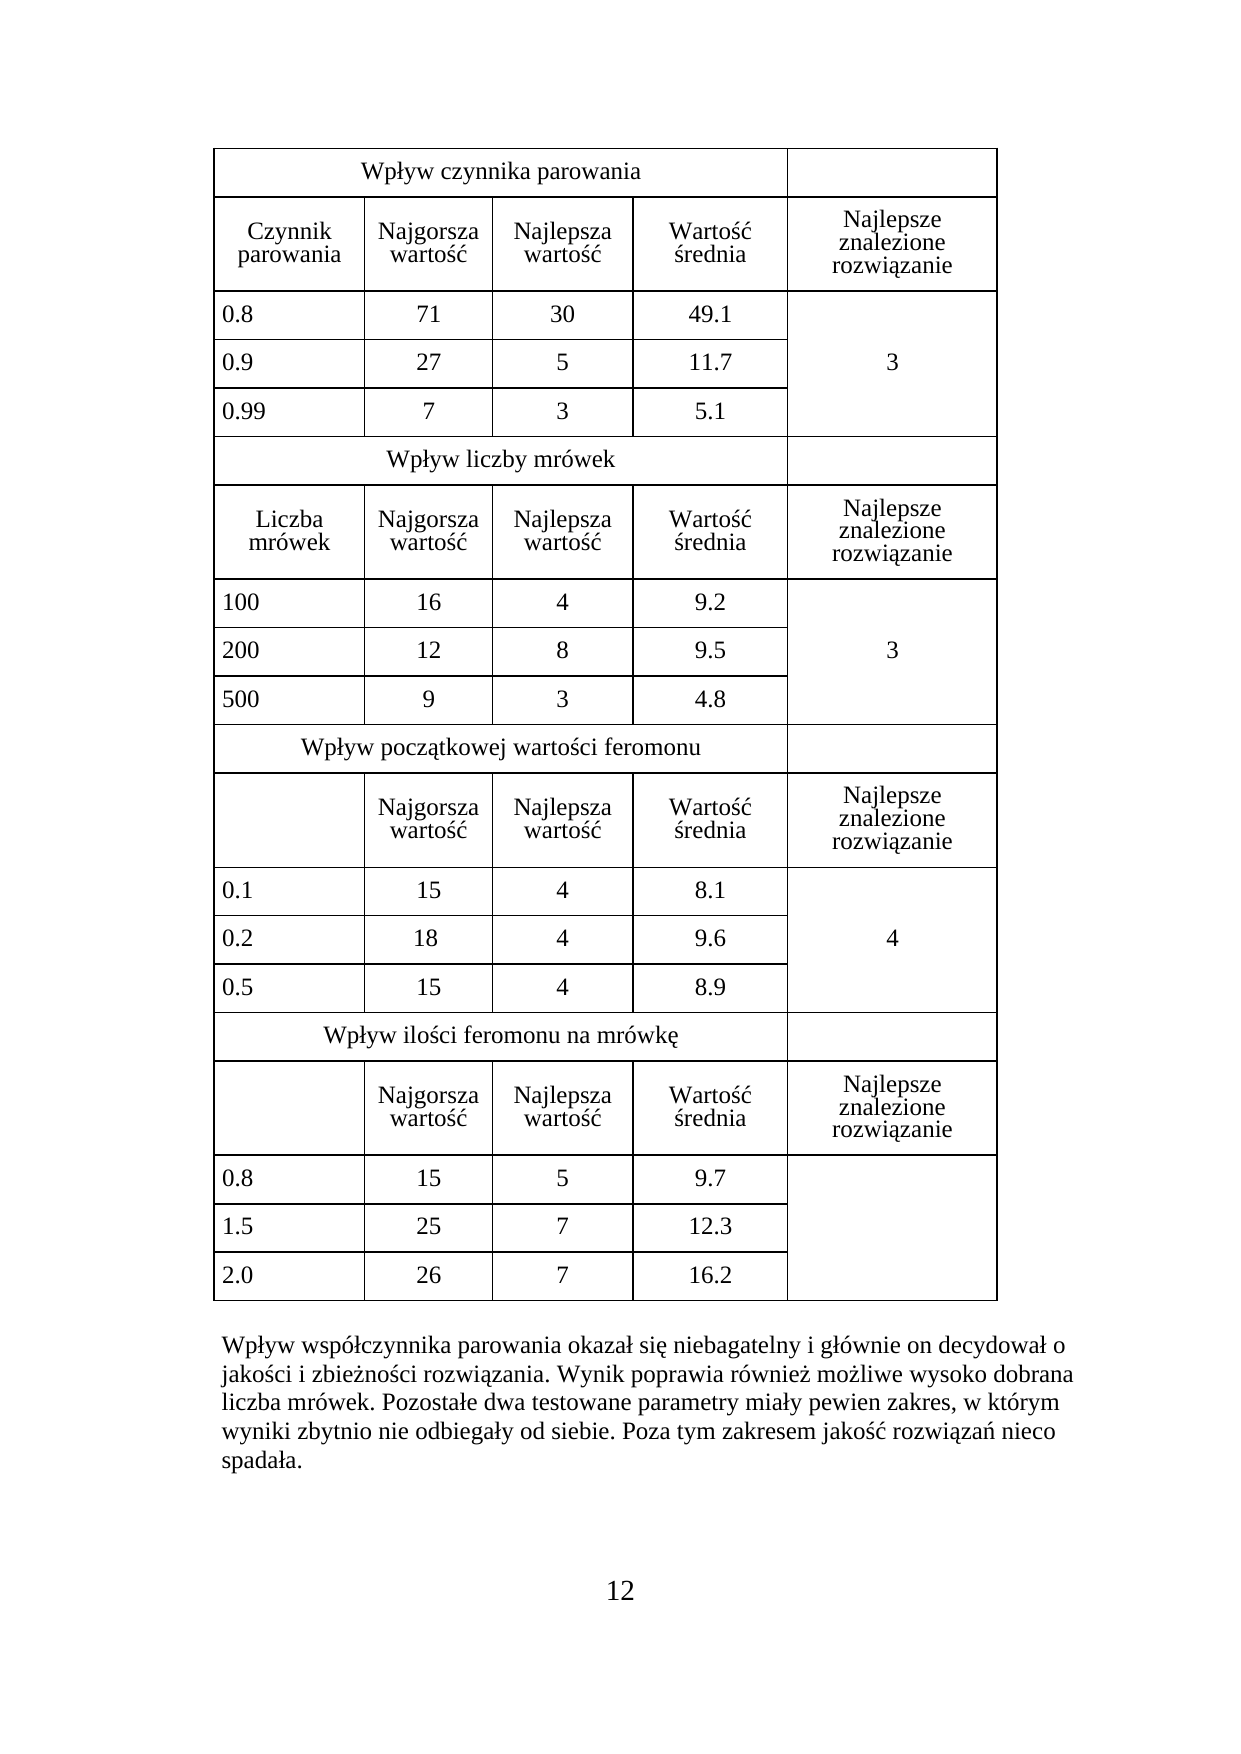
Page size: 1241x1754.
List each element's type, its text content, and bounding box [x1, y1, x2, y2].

table_cell Najgorsza wartość [365, 198, 492, 290]
table_cell 0.2 [215, 916, 364, 963]
table_cell [215, 1062, 364, 1154]
table_cell 9.2 [634, 580, 787, 627]
table_cell Wartość średnia [634, 774, 787, 866]
table_cell 500 [215, 677, 364, 724]
table_cell 9.6 [634, 916, 787, 963]
table_cell 0.1 [215, 868, 364, 915]
table_cell 15 [365, 868, 492, 915]
table_cell Najlepsza wartość [493, 774, 632, 866]
table_cell 16.2 [634, 1253, 787, 1300]
table_cell 15 [365, 965, 492, 1012]
table_cell 0.9 [215, 340, 364, 387]
table_cell Wartość średnia [634, 198, 787, 290]
table_cell Wpływ ilości feromonu na mrówkę [215, 1013, 787, 1060]
table_cell 3 [788, 580, 996, 724]
table_cell 4 [493, 916, 632, 963]
table_cell 8.1 [634, 868, 787, 915]
table_cell 49.1 [634, 292, 787, 339]
text Wpływ współczynnika parowania okazał się niebagatelny i głównie on decydował o jakości i zbieżności rozwiązania. Wynik poprawia również możliwe wysoko dobrana liczba mrówek. Pozostałe dwa testowane parametry miały pewien zakres, w którym wyniki zbytnio nie odbiegały od siebie. Poza tym zakresem jakość rozwiązań nieco spadała. [148, 1330, 1093, 1474]
table_cell 7 [493, 1205, 632, 1251]
table_cell Wartość średnia [634, 486, 787, 578]
table_cell 5.1 [634, 389, 787, 436]
table_cell Wpływ początkowej wartości feromonu [215, 725, 787, 772]
table_cell Wpływ liczby mrówek [215, 437, 787, 484]
table_cell Najlepsza wartość [493, 1062, 632, 1154]
table_cell [215, 774, 364, 866]
table_cell 3 [493, 677, 632, 724]
table_cell 100 [215, 580, 364, 627]
table_cell 5 [493, 340, 632, 387]
table_cell Najgorsza wartość [365, 1062, 492, 1154]
table_cell 3 [788, 292, 996, 436]
table_cell 2.0 [215, 1253, 364, 1300]
table_cell 9.7 [634, 1156, 787, 1203]
table_cell Najlepsze znalezione rozwiązanie [788, 486, 996, 578]
table_cell [788, 1156, 996, 1300]
table_cell 11.7 [634, 340, 787, 387]
table_cell Czynnik parowania [215, 198, 364, 290]
table_cell Wartość średnia [634, 1062, 787, 1154]
table_cell 8 [493, 628, 632, 675]
table_cell 4 [493, 868, 632, 915]
table_cell 0.8 [215, 1156, 364, 1203]
table_cell Najlepsza wartość [493, 486, 632, 578]
table_cell 0.99 [215, 389, 364, 436]
table_cell 4 [788, 868, 996, 1012]
table_cell 30 [493, 292, 632, 339]
table_cell [788, 725, 996, 772]
table_cell 18 [365, 916, 492, 963]
table_cell Najlepsza wartość [493, 198, 632, 290]
table_cell Najgorsza wartość [365, 486, 492, 578]
table_cell 5 [493, 1156, 632, 1203]
table_header Wpływ czynnika parowania [215, 149, 787, 196]
table_cell 3 [493, 389, 632, 436]
table_cell 7 [365, 389, 492, 436]
table_cell 12 [365, 628, 492, 675]
table_cell Liczba mrówek [215, 486, 364, 578]
table_cell Najlepsze znalezione rozwiązanie [788, 774, 996, 866]
table_cell 16 [365, 580, 492, 627]
table_cell 26 [365, 1253, 492, 1300]
table_cell 7 [493, 1253, 632, 1300]
table_cell [788, 1013, 996, 1060]
table_cell 4 [493, 580, 632, 627]
table_cell 12.3 [634, 1205, 787, 1251]
table_cell 15 [365, 1156, 492, 1203]
table_cell 25 [365, 1205, 492, 1251]
table_cell 0.5 [215, 965, 364, 1012]
table_cell Najlepsze znalezione rozwiązanie [788, 198, 996, 290]
table_cell 1.5 [215, 1205, 364, 1251]
table_cell 27 [365, 340, 492, 387]
table_cell 0.8 [215, 292, 364, 339]
table_cell 9 [365, 677, 492, 724]
table_cell [788, 437, 996, 484]
table_cell 8.9 [634, 965, 787, 1012]
table_cell 4 [493, 965, 632, 1012]
table_cell Najlepsze znalezione rozwiązanie [788, 1062, 996, 1154]
table_cell Najgorsza wartość [365, 774, 492, 866]
table_cell 9.5 [634, 628, 787, 675]
table_header [788, 149, 996, 196]
table_cell 4.8 [634, 677, 787, 724]
table_cell 200 [215, 628, 364, 675]
table_cell 71 [365, 292, 492, 339]
